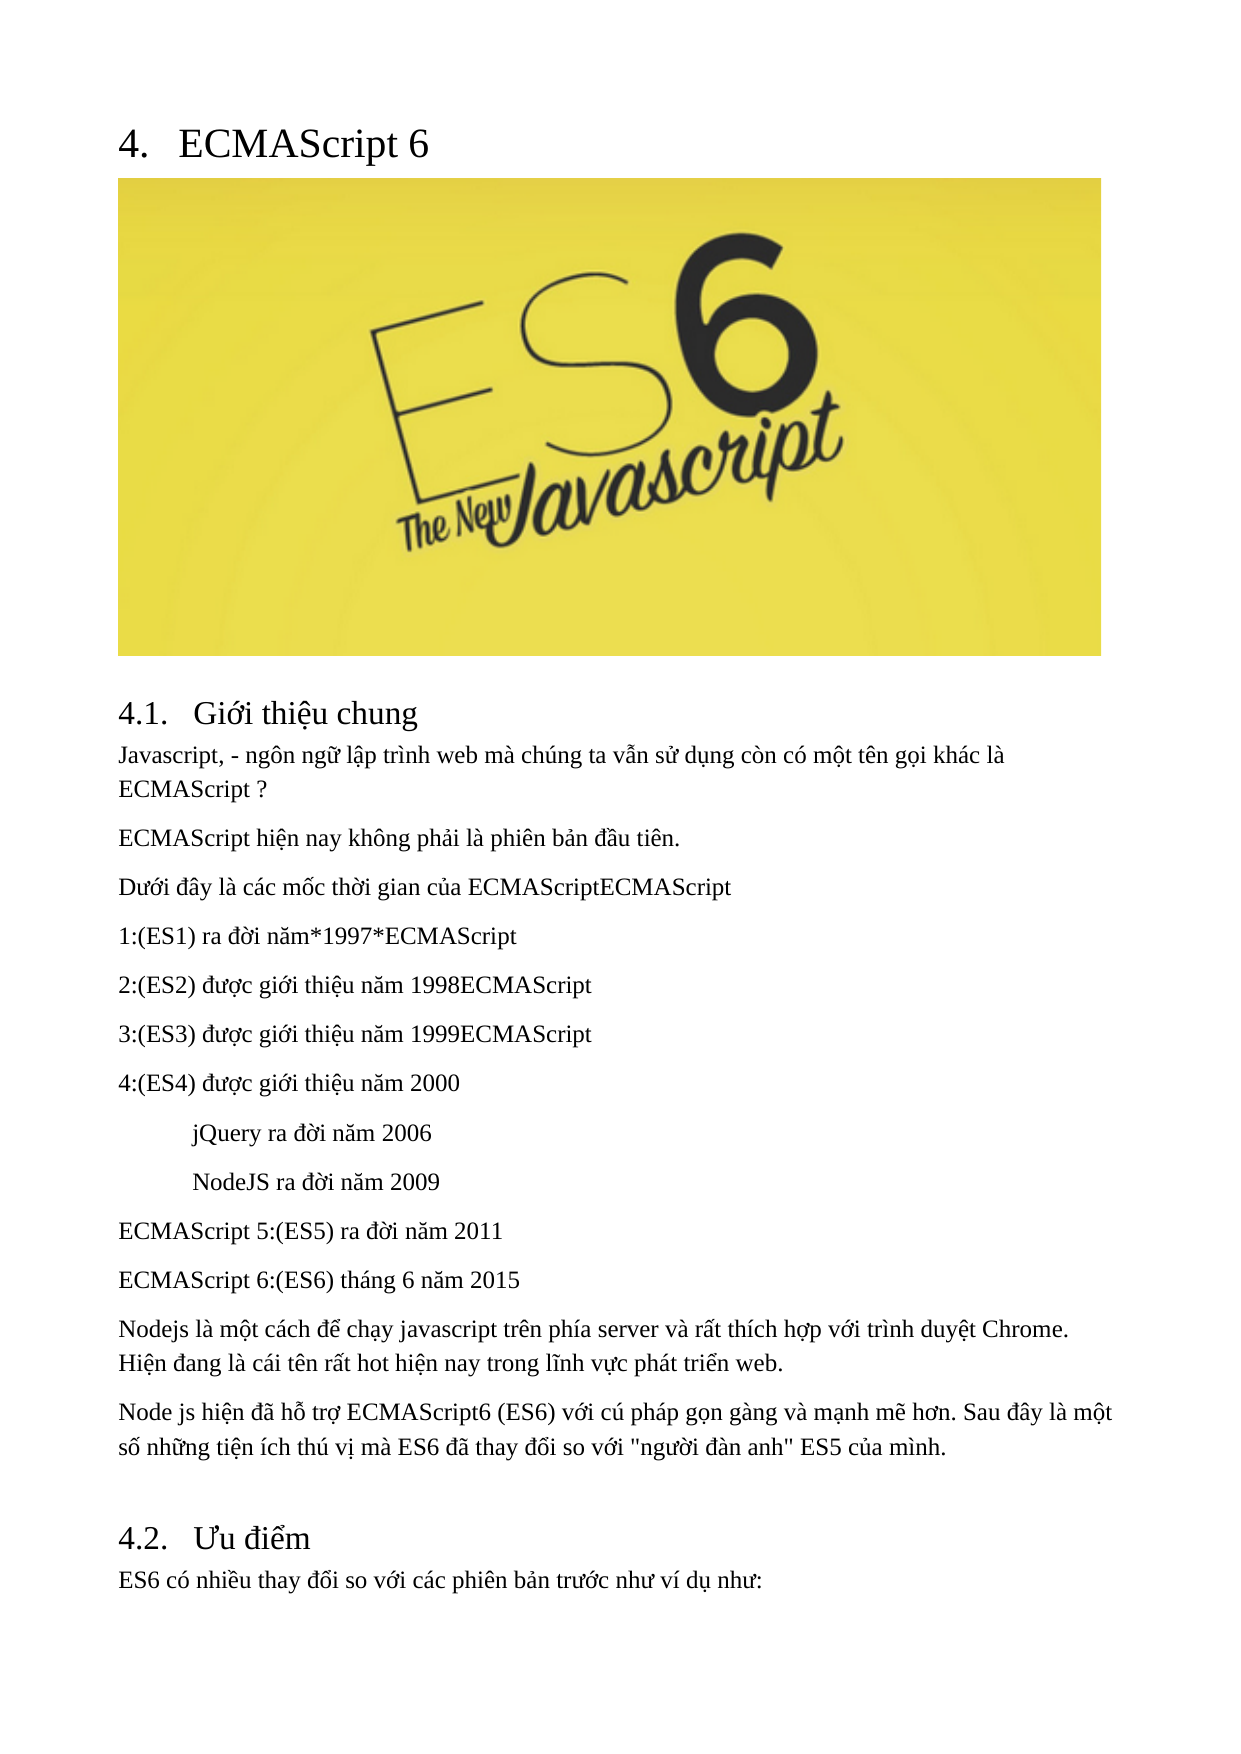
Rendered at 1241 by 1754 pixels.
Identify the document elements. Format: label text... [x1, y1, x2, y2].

text 2:(ES2) được giới thiệu năm 1998ECMAScript [118, 970, 1122, 999]
picture [118, 178, 1102, 656]
subtitle ECMAScript 6 [118, 118, 1122, 166]
text ECMAScript hiện nay không phải là phiên bản đầu tiên. [118, 823, 1122, 852]
text 1:(ES1) ra đời năm*1997*ECMAScript [118, 921, 1122, 950]
text 3:(ES3) được giới thiệu năm 1999ECMAScript [118, 1019, 1122, 1048]
subtitle Ưu điểm [118, 1518, 1122, 1557]
text ES6 có nhiều thay đổi so với các phiên bản trước như ví dụ như: [118, 1565, 1122, 1594]
text jQuery ra đời năm 2006 [118, 1118, 1122, 1146]
text ECMAScript 5:(ES5) ra đời năm 2011 [118, 1216, 1122, 1244]
text Javascript, - ngôn ngữ lập trình web mà chúng ta vẫn sử dụng còn có một tên gọi khác là ECMAScript ? [118, 740, 1122, 803]
text ECMAScript 6:(ES6) tháng 6 năm 2015 [118, 1265, 1122, 1293]
text Node js hiện đã hỗ trợ ECMAScript6 (ES6) với cú pháp gọn gàng và mạnh mẽ hơn. Sau đây là một số những tiện ích thú vị mà ES6 đã thay đổi so với "người đàn anh" ES5 của mình. [118, 1397, 1122, 1461]
text Dưới đây là các mốc thời gian của ECMAScriptECMAScript [118, 872, 1122, 901]
text Nodejs là một cách để chạy javascript trên phía server và rất thích hợp với trình duyệt Chrome. Hiện đang là cái tên rất hot hiện nay trong lĩnh vực phát triển web. [118, 1314, 1122, 1377]
text NodeJS ra đời năm 2009 [118, 1167, 1122, 1195]
text 4:(ES4) được giới thiệu năm 2000 [118, 1068, 1122, 1097]
subtitle Giới thiệu chung [118, 693, 1122, 731]
